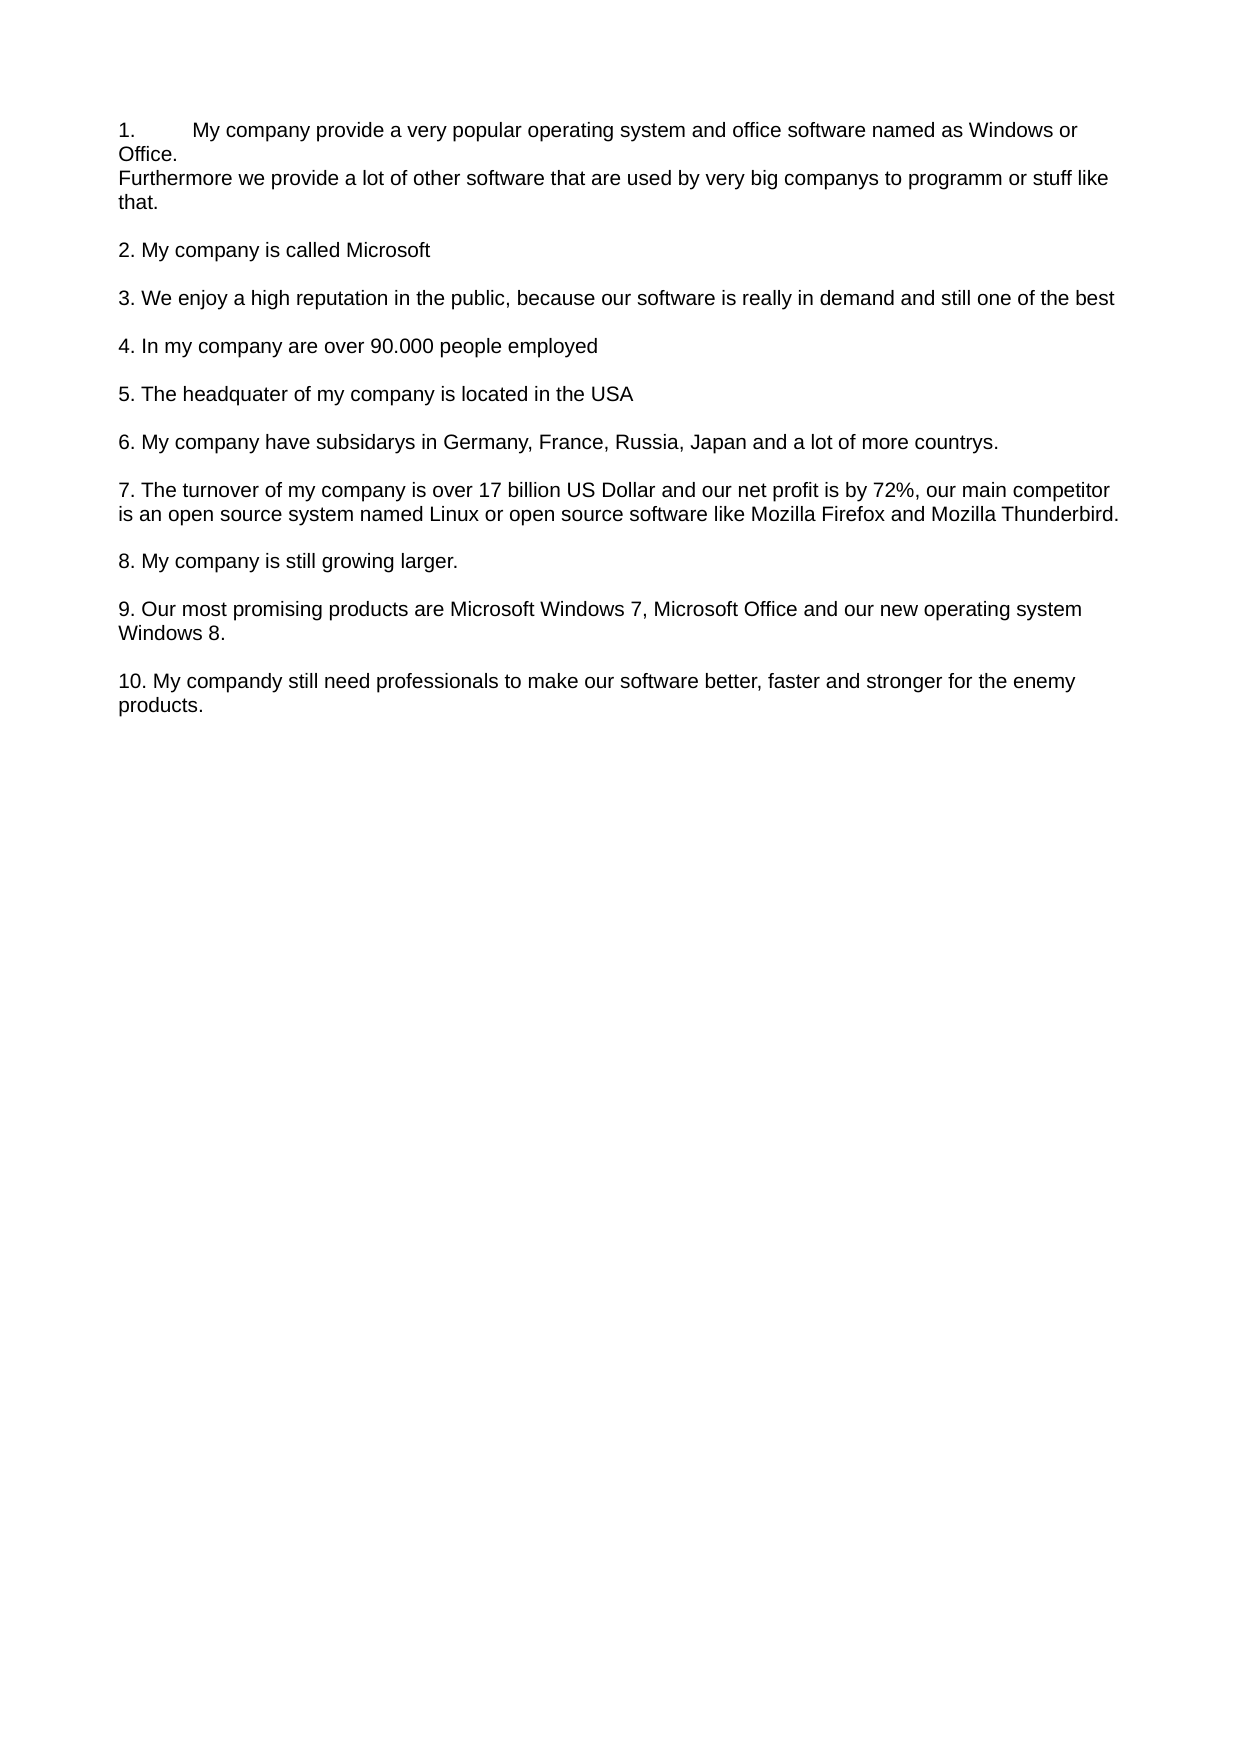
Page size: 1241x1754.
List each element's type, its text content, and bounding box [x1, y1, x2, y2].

text 1. My company provide a very popular operating system and office software named as Windows or Office. [118, 118, 1122, 166]
text 8. My company is still growing larger. [118, 549, 1122, 573]
text 2. My company is called Microsoft [118, 238, 1122, 262]
text 7. The turnover of my company is over 17 billion US Dollar and our net profit is by 72%, our main competitor is an open source system named Linux or open source software like Mozilla Firefox and Mozilla Thunderbird. [118, 477, 1122, 525]
text 10. My compandy still need professionals to make our software better, faster and stronger for the enemy products. [118, 669, 1122, 717]
text 4. In my company are over 90.000 people employed [118, 334, 1122, 358]
text 5. The headquater of my company is located in the USA [118, 382, 1122, 406]
text 3. We enjoy a high reputation in the public, because our software is really in demand and still one of the best [118, 286, 1122, 310]
text Furthermore we provide a lot of other software that are used by very big companys to programm or stuff like that. [118, 166, 1122, 214]
text 6. My company have subsidarys in Germany, France, Russia, Japan and a lot of more countrys. [118, 429, 1122, 453]
text 9. Our most promising products are Microsoft Windows 7, Microsoft Office and our new operating system Windows 8. [118, 597, 1122, 645]
